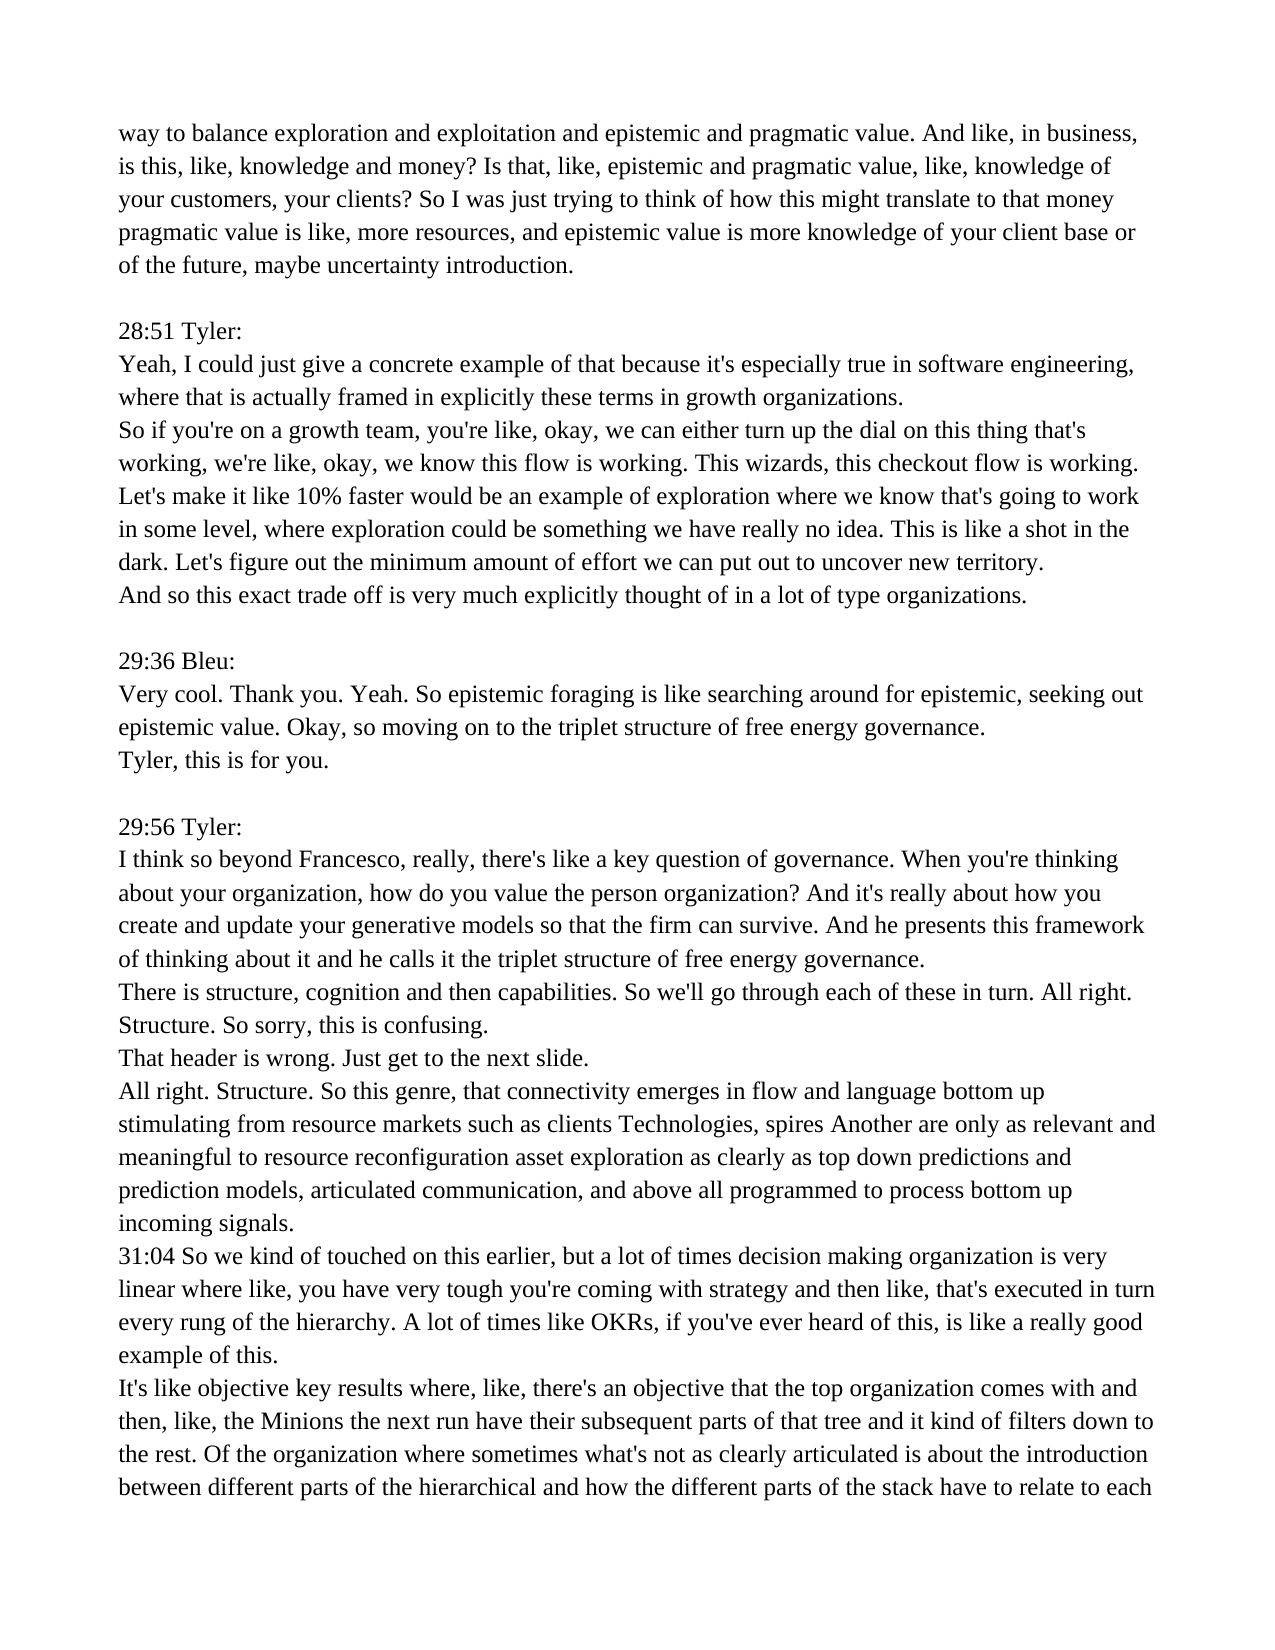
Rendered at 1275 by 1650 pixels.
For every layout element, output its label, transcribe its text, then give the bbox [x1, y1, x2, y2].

text It's like objective key results where, like, there's an objective that the top organization comes with and then, like, the Minions the next run have their subsequent parts of that tree and it kind of filters down to the rest. Of the organization where sometimes what's not as clearly articulated is about the introduction between different parts of the hierarchical and how the different parts of the stack have to relate to each [118, 1373, 1157, 1501]
text 31:04 So we kind of touched on this earlier, but a lot of times decision making organization is very linear where like, you have very tough you're coming with strategy and then like, that's executed in turn every rung of the hierarchy. A lot of times like OKRs, if you've ever heard of this, is like a really good example of this. [118, 1241, 1157, 1369]
text There is structure, cognition and then capabilities. So we'll go through each of these in turn. All right. Structure. So sorry, this is confusing. [118, 977, 1157, 1038]
text So if you're on a growth team, you're like, okay, we can either turn up the dial on this thing that's working, we're like, okay, we know this flow is working. This wizards, this checkout flow is working. Let's make it like 10% faster would be an example of exploration where we know that's going to work in some level, where exploration could be something we have really no idea. This is like a shot in the dark. Let's figure out the minimum amount of effort we can put out to uncover new territory. [118, 415, 1157, 576]
text 29:36 Bleu: [118, 646, 1157, 675]
text way to balance exploration and exploitation and epistemic and pragmatic value. And like, in business, is this, like, knowledge and money? Is that, like, epistemic and pragmatic value, like, knowledge of your customers, your clients? So I was just trying to think of how this might translate to that money pragmatic value is like, more resources, and epistemic value is more knowledge of your client base or of the future, maybe uncertainty introduction. [118, 118, 1157, 279]
text Yeah, I could just give a concrete example of that because it's especially true in software engineering, where that is actually framed in explicitly these terms in growth organizations. [118, 349, 1157, 411]
text And so this exact trade off is very much explicitly thought of in a lot of type organizations. [118, 580, 1157, 609]
text 29:56 Tyler: [118, 812, 1157, 840]
text Tyler, this is for you. [118, 746, 1157, 774]
text 28:51 Tyler: [118, 316, 1157, 345]
text Very cool. Thank you. Yeah. So epistemic foraging is like searching around for epistemic, seeking out epistemic value. Okay, so moving on to the triplet structure of free energy governance. [118, 679, 1157, 741]
text All right. Structure. So this genre, that connectivity emerges in flow and language bottom up stimulating from resource markets such as clients Technologies, spires Another are only as relevant and meaningful to resource reconfiguration asset exploration as clearly as top down predictions and prediction models, articulated communication, and above all programmed to process bottom up incoming signals. [118, 1076, 1157, 1237]
text That header is wrong. Just get to the next slide. [118, 1043, 1157, 1071]
text I think so beyond Francesco, really, there's like a key question of governance. When you're thinking about your organization, how do you value the person organization? And it's really about how you create and update your generative models so that the firm can survive. And he presents this framework of thinking about it and he calls it the triplet structure of free energy governance. [118, 844, 1157, 972]
